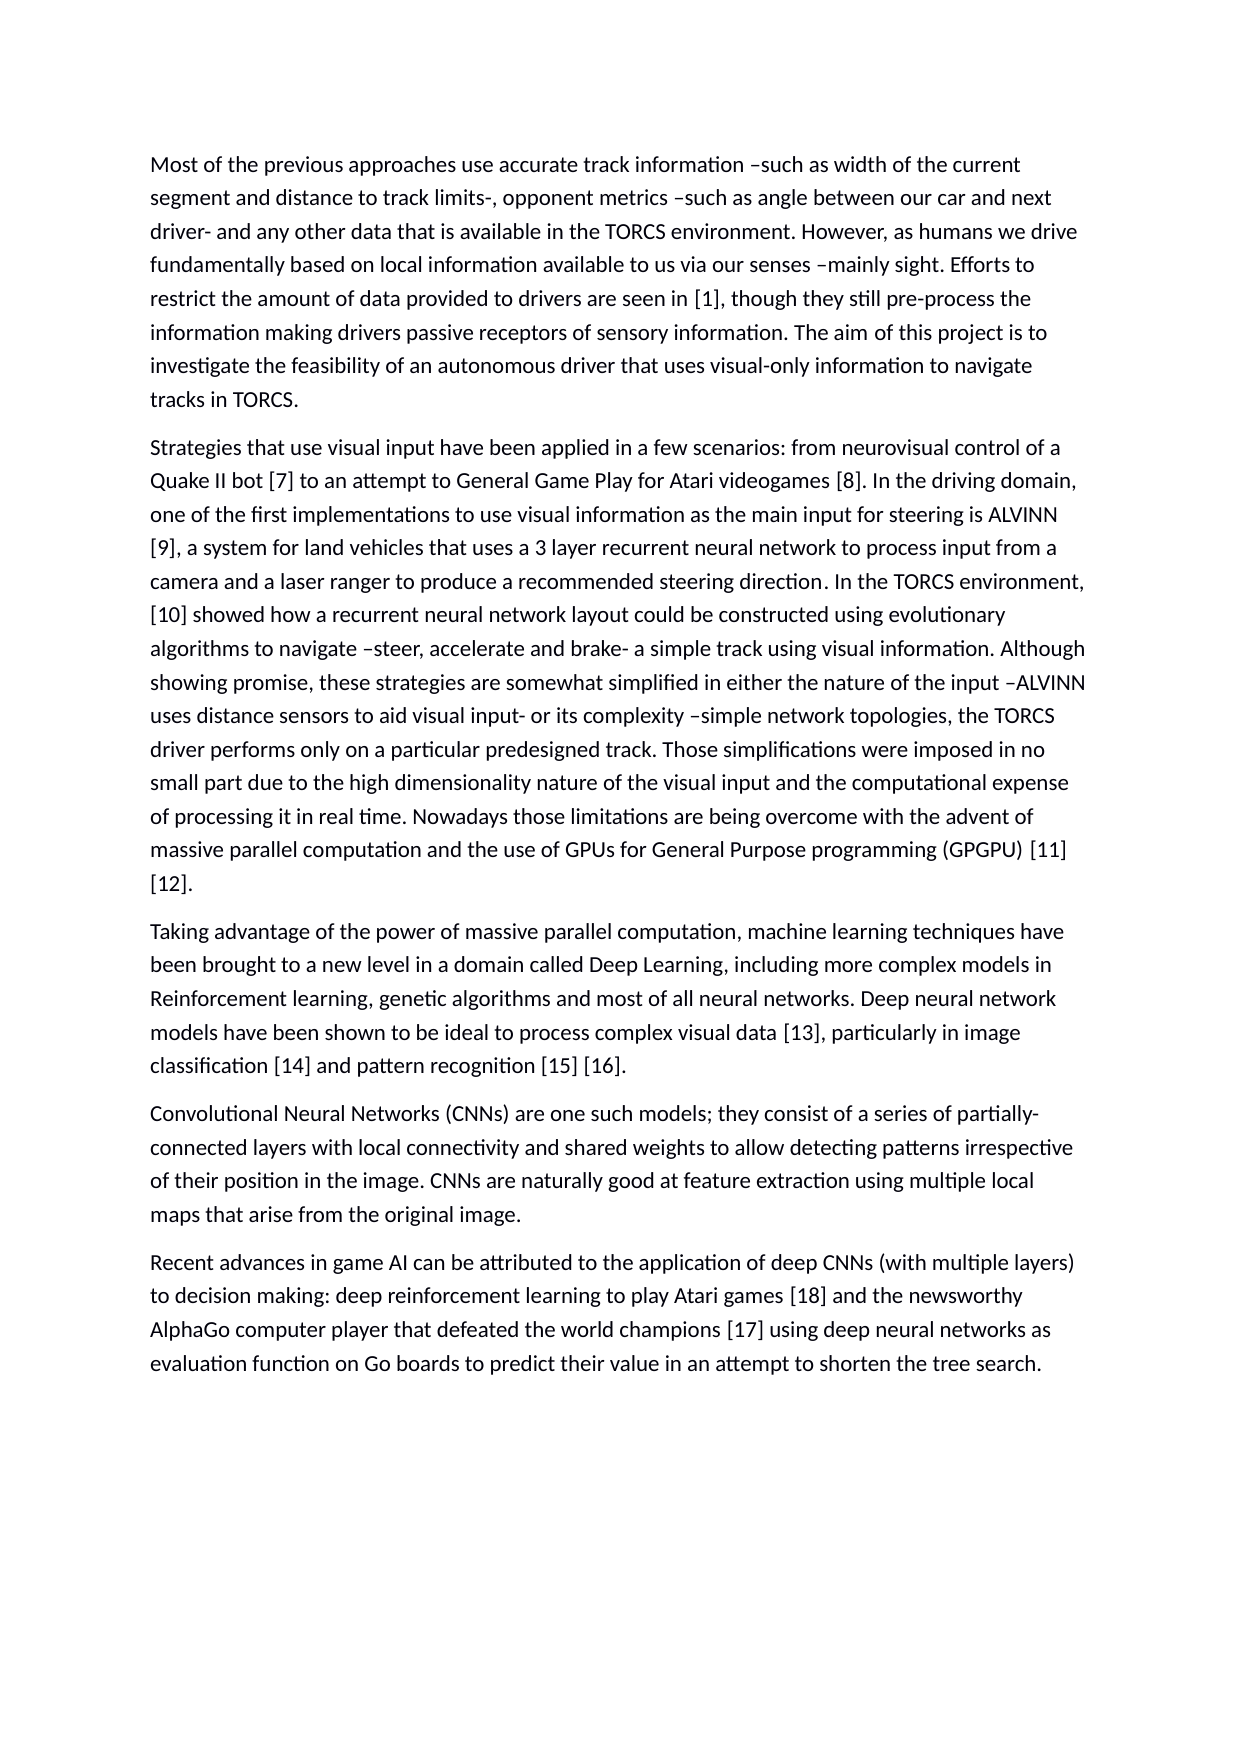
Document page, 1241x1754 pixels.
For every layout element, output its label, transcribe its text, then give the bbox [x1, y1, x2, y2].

text Taking advantage of the power of massive parallel computation, machine learning techniques have been brought to a new level in a domain called Deep Learning, including more complex models in Reinforcement learning, genetic algorithms and most of all neural networks. Deep neural network models have been shown to be ideal to process complex visual data [13], particularly in image classification [14] and pattern recognition [15] [16]. [150, 917, 1090, 1079]
text Most of the previous approaches use accurate track information –such as width of the current segment and distance to track limits-, opponent metrics –such as angle between our car and next driver- and any other data that is available in the TORCS environment. However, as humans we drive fundamentally based on local information available to us via our senses –mainly sight. Efforts to restrict the amount of data provided to drivers are seen in [1], though they still pre-process the information making drivers passive receptors of sensory information. The aim of this project is to investigate the feasibility of an autonomous driver that uses visual-only information to navigate tracks in TORCS. [150, 150, 1090, 413]
text Convolutional Neural Networks (CNNs) are one such models; they consist of a series of partially-connected layers with local connectivity and shared weights to allow detecting patterns irrespective of their position in the image. CNNs are naturally good at feature extraction using multiple local maps that arise from the original image. [150, 1099, 1090, 1228]
text Strategies that use visual input have been applied in a few scenarios: from neurovisual control of a Quake II bot [7] to an attempt to General Game Play for Atari videogames [8]. In the driving domain, one of the first implementations to use visual information as the main input for steering is ALVINN [9], a system for land vehicles that uses a 3 layer recurrent neural network to process input from a camera and a laser ranger to produce a recommended steering direction. In the TORCS environment, [10] showed how a recurrent neural network layout could be constructed using evolutionary algorithms to navigate –steer, accelerate and brake- a simple track using visual information. Although showing promise, these strategies are somewhat simplified in either the nature of the input –ALVINN uses distance sensors to aid visual input- or its complexity –simple network topologies, the TORCS driver performs only on a particular predesigned track. Those simplifications were imposed in no small part due to the high dimensionality nature of the visual input and the computational expense of processing it in real time. Nowadays those limitations are being overcome with the advent of massive parallel computation and the use of GPUs for General Purpose programming (GPGPU) [11] [12]. [150, 433, 1090, 897]
text Recent advances in game AI can be attributed to the application of deep CNNs (with multiple layers) to decision making: deep reinforcement learning to play Atari games [18] and the newsworthy AlphaGo computer player that defeated the world champions [17] using deep neural networks as evaluation function on Go boards to predict their value in an attempt to shorten the tree search. [150, 1248, 1090, 1377]
